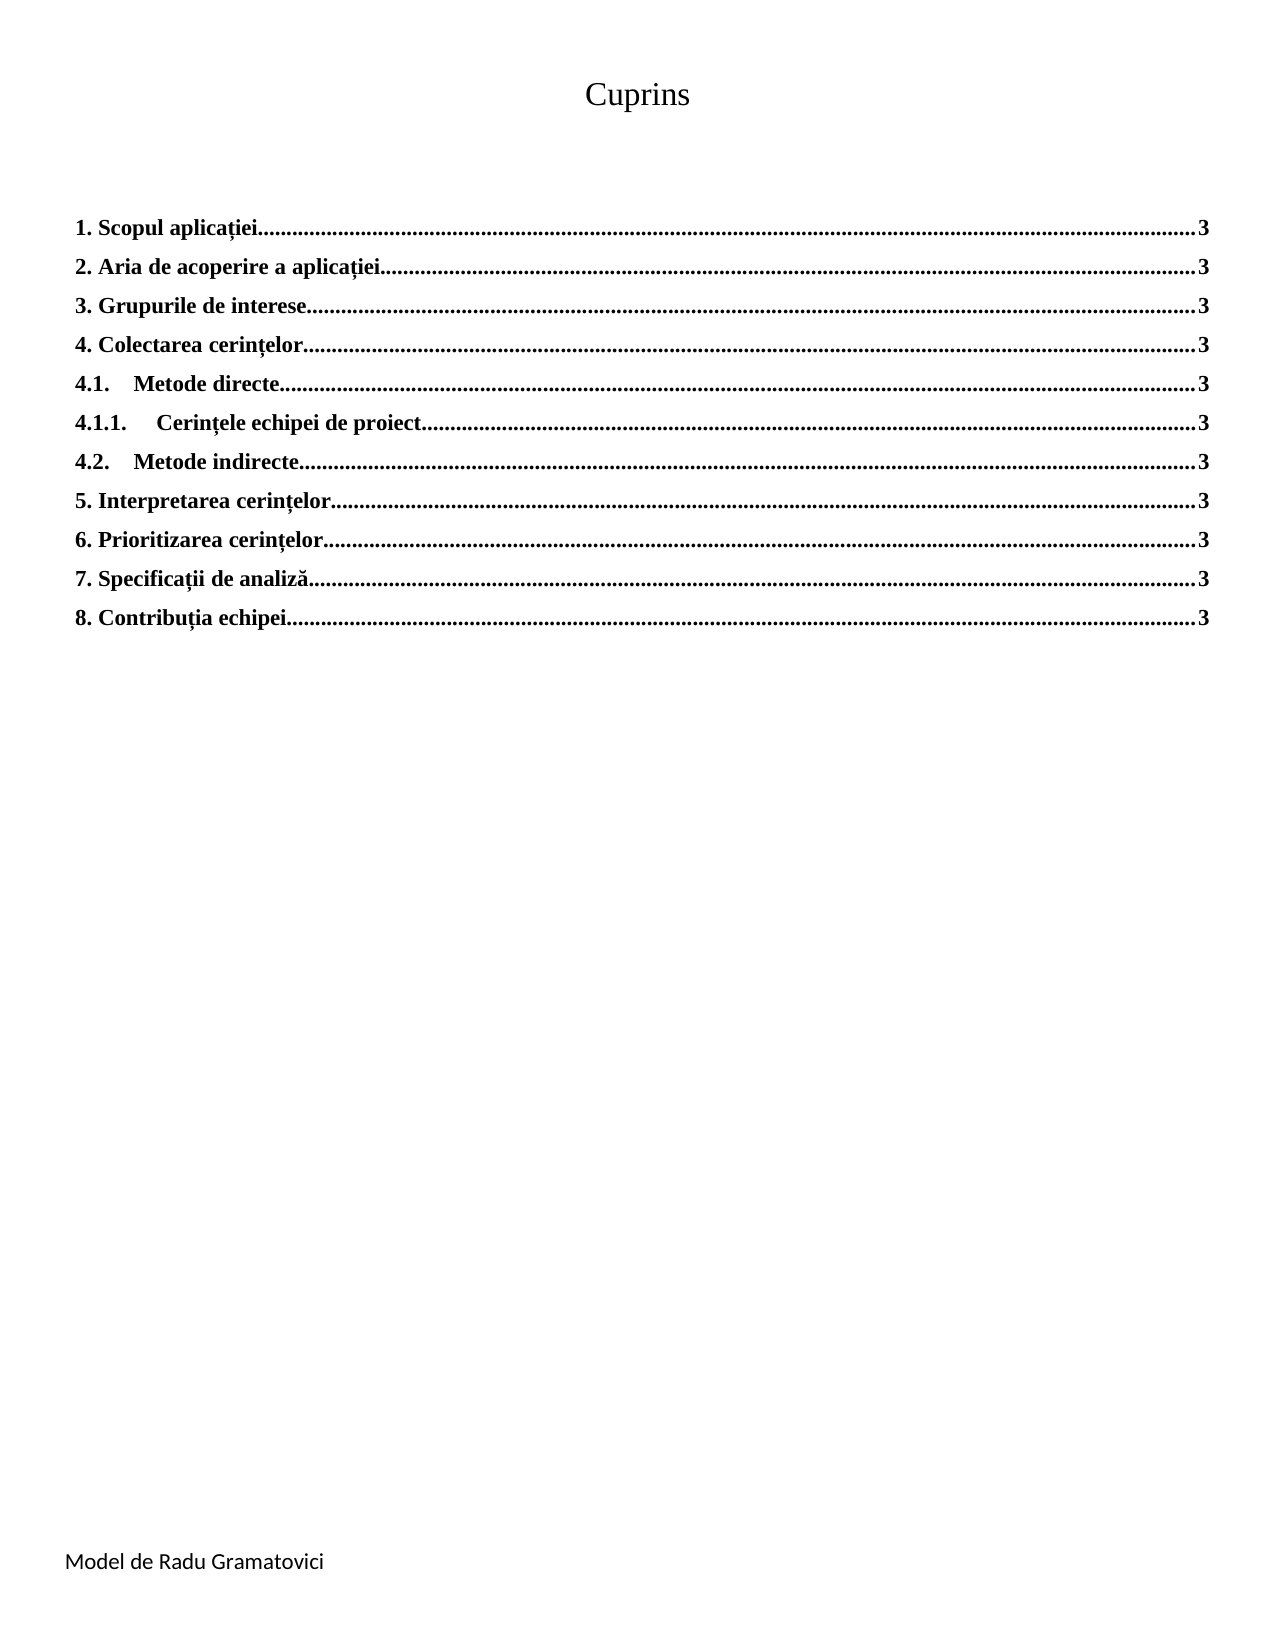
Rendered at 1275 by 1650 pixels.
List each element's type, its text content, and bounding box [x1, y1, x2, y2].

text 8. Contribuția echipei 3 [75, 604, 1210, 631]
text 2. Aria de acoperire a aplicației 3 [75, 253, 1210, 279]
text 7. Specificații de analiză 3 [75, 565, 1210, 592]
text 4.1. Metode directe 3 [75, 370, 1210, 396]
text 6. Prioritizarea cerințelor 3 [75, 526, 1210, 552]
text 4.2. Metode indirecte 3 [75, 448, 1210, 474]
text 4.1.1. Cerințele echipei de proiect 3 [75, 409, 1210, 435]
text 3. Grupurile de interese 3 [75, 292, 1210, 318]
text 4. Colectarea cerințelor 3 [75, 331, 1210, 357]
text Cuprins [65, 74, 1210, 112]
text 1. Scopul aplicației 3 [75, 214, 1210, 240]
text 5. Interpretarea cerințelor 3 [75, 487, 1210, 513]
